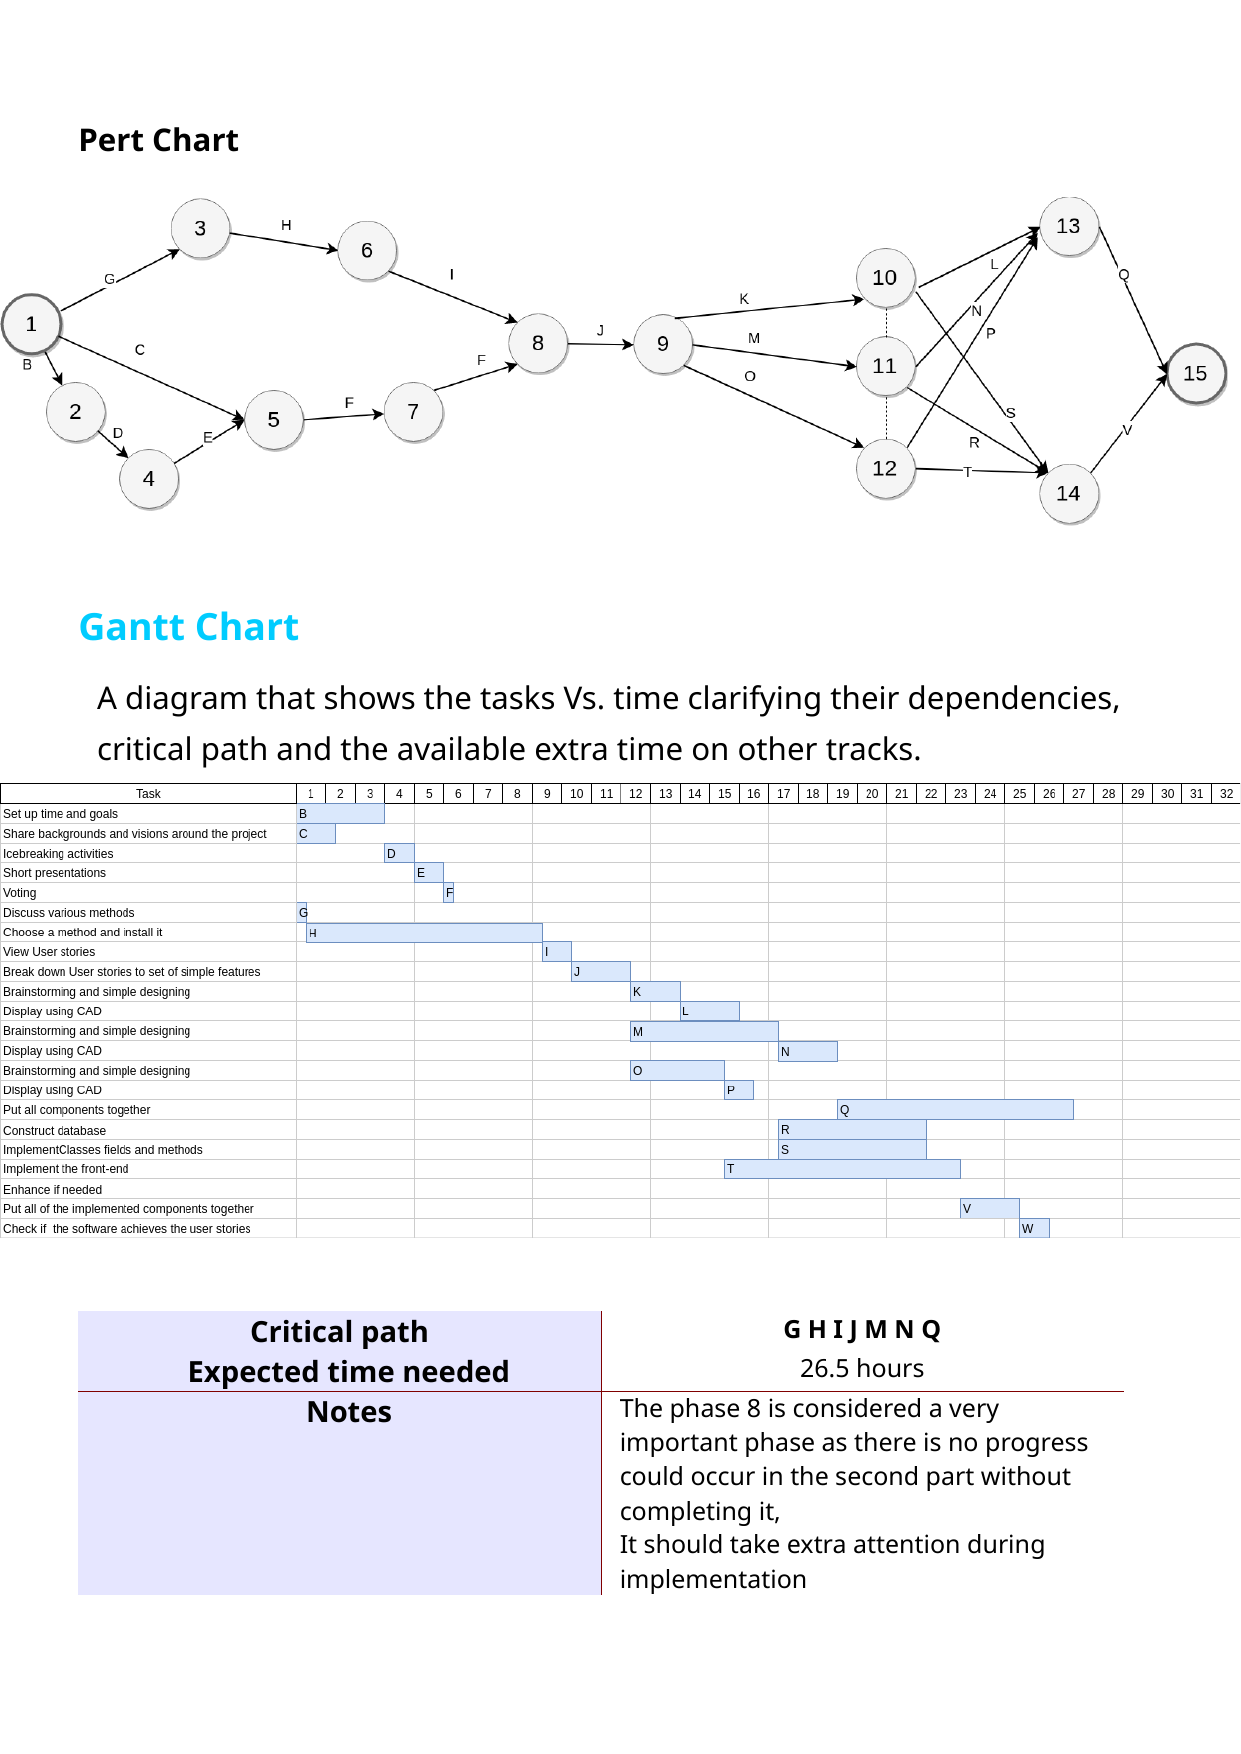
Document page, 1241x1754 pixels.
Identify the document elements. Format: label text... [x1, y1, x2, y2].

picture [0, 783, 1241, 1238]
table_cell 26.5 hours [602, 1351, 1123, 1391]
text A diagram that shows the tasks Vs. time clarifying their dependencies, critical path and the available extra time on other tracks. [97, 676, 1123, 769]
text Gantt Chart [78, 600, 1123, 651]
table_cell Notes [78, 1392, 601, 1595]
table_header G H I J M N Q [602, 1346, 1123, 1351]
table_cell Expected time needed [78, 1351, 601, 1391]
table_header Critical path [78, 1311, 601, 1351]
picture [0, 197, 1228, 526]
text Pert Chart [78, 118, 1123, 161]
table_cell The phase 8 is considered a very important phase as there is no progress could occur in the second part without completing it, It should take extra attention during implementation [602, 1392, 1123, 1595]
